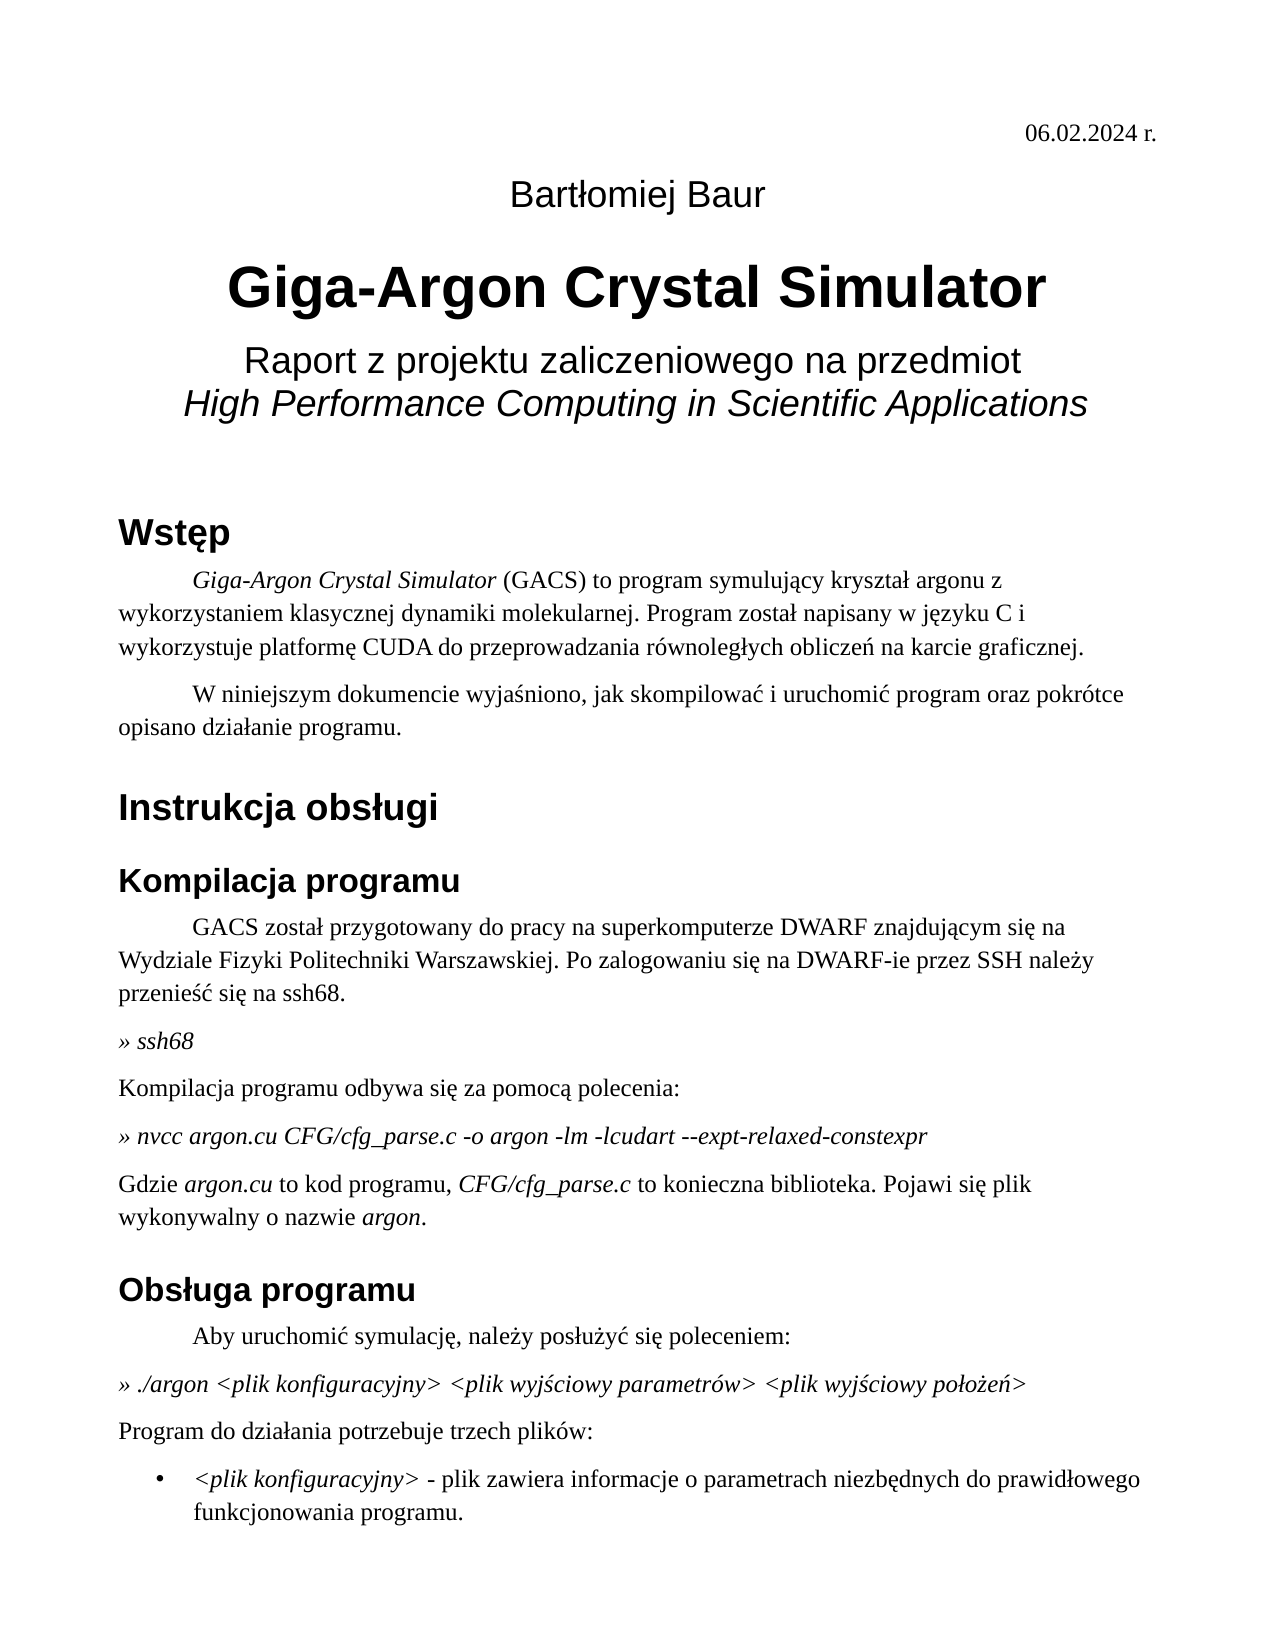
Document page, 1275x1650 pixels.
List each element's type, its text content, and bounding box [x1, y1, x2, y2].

text Gdzie argon.cu to kod programu, CFG/cfg_parse.c to konieczna biblioteka. Pojawi się plik wykonywalny o nazwie argon. [118, 1169, 1157, 1230]
subtitle Obsługa programu [118, 1270, 1157, 1308]
text Kompilacja programu odbywa się za pomocą polecenia: [118, 1073, 1157, 1102]
text » ./argon <plik konfiguracyjny> <plik wyjściowy parametrów> <plik wyjściowy położeń> [118, 1369, 1157, 1397]
title Giga-Argon Crystal Simulator [118, 253, 1157, 320]
subtitle Raport z projektu zaliczeniowego na przedmiot High Performance Computing in Scientific Applications [118, 338, 1157, 425]
subtitle Kompilacja programu [118, 861, 1157, 900]
text 06.02.2024 r. [118, 118, 1157, 147]
subtitle Instrukcja obsługi [118, 785, 1157, 828]
text Program do działania potrzebuje trzech plików: [118, 1416, 1157, 1445]
text » ssh68 [118, 1026, 1157, 1054]
text » nvcc argon.cu CFG/cfg_parse.c -o argon -lm -lcudart --expt-relaxed-constexpr [118, 1121, 1157, 1150]
subtitle Bartłomiej Baur [118, 172, 1157, 215]
list <plik konfiguracyjny> - plik zawiera informacje o parametrach niezbędnych do prawidłowego funkcjonowania programu. [156, 1464, 1157, 1526]
subtitle Wstęp [118, 510, 1157, 553]
text Giga-Argon Crystal Simulator (GACS) to program symulujący kryształ argonu z wykorzystaniem klasycznej dynamiki molekularnej. Program został napisany w języku C i wykorzystuje platformę CUDA do przeprowadzania równoległych obliczeń na karcie graficznej. [118, 565, 1157, 660]
text W niniejszym dokumencie wyjaśniono, jak skompilować i uruchomić program oraz pokrótce opisano działanie programu. [118, 679, 1157, 741]
text Aby uruchomić symulację, należy posłużyć się poleceniem: [118, 1321, 1157, 1350]
text GACS został przygotowany do pracy na superkomputerze DWARF znajdującym się na Wydziale Fizyki Politechniki Warszawskiej. Po zalogowaniu się na DWARF-ie przez SSH należy przenieść się na ssh68. [118, 912, 1157, 1007]
